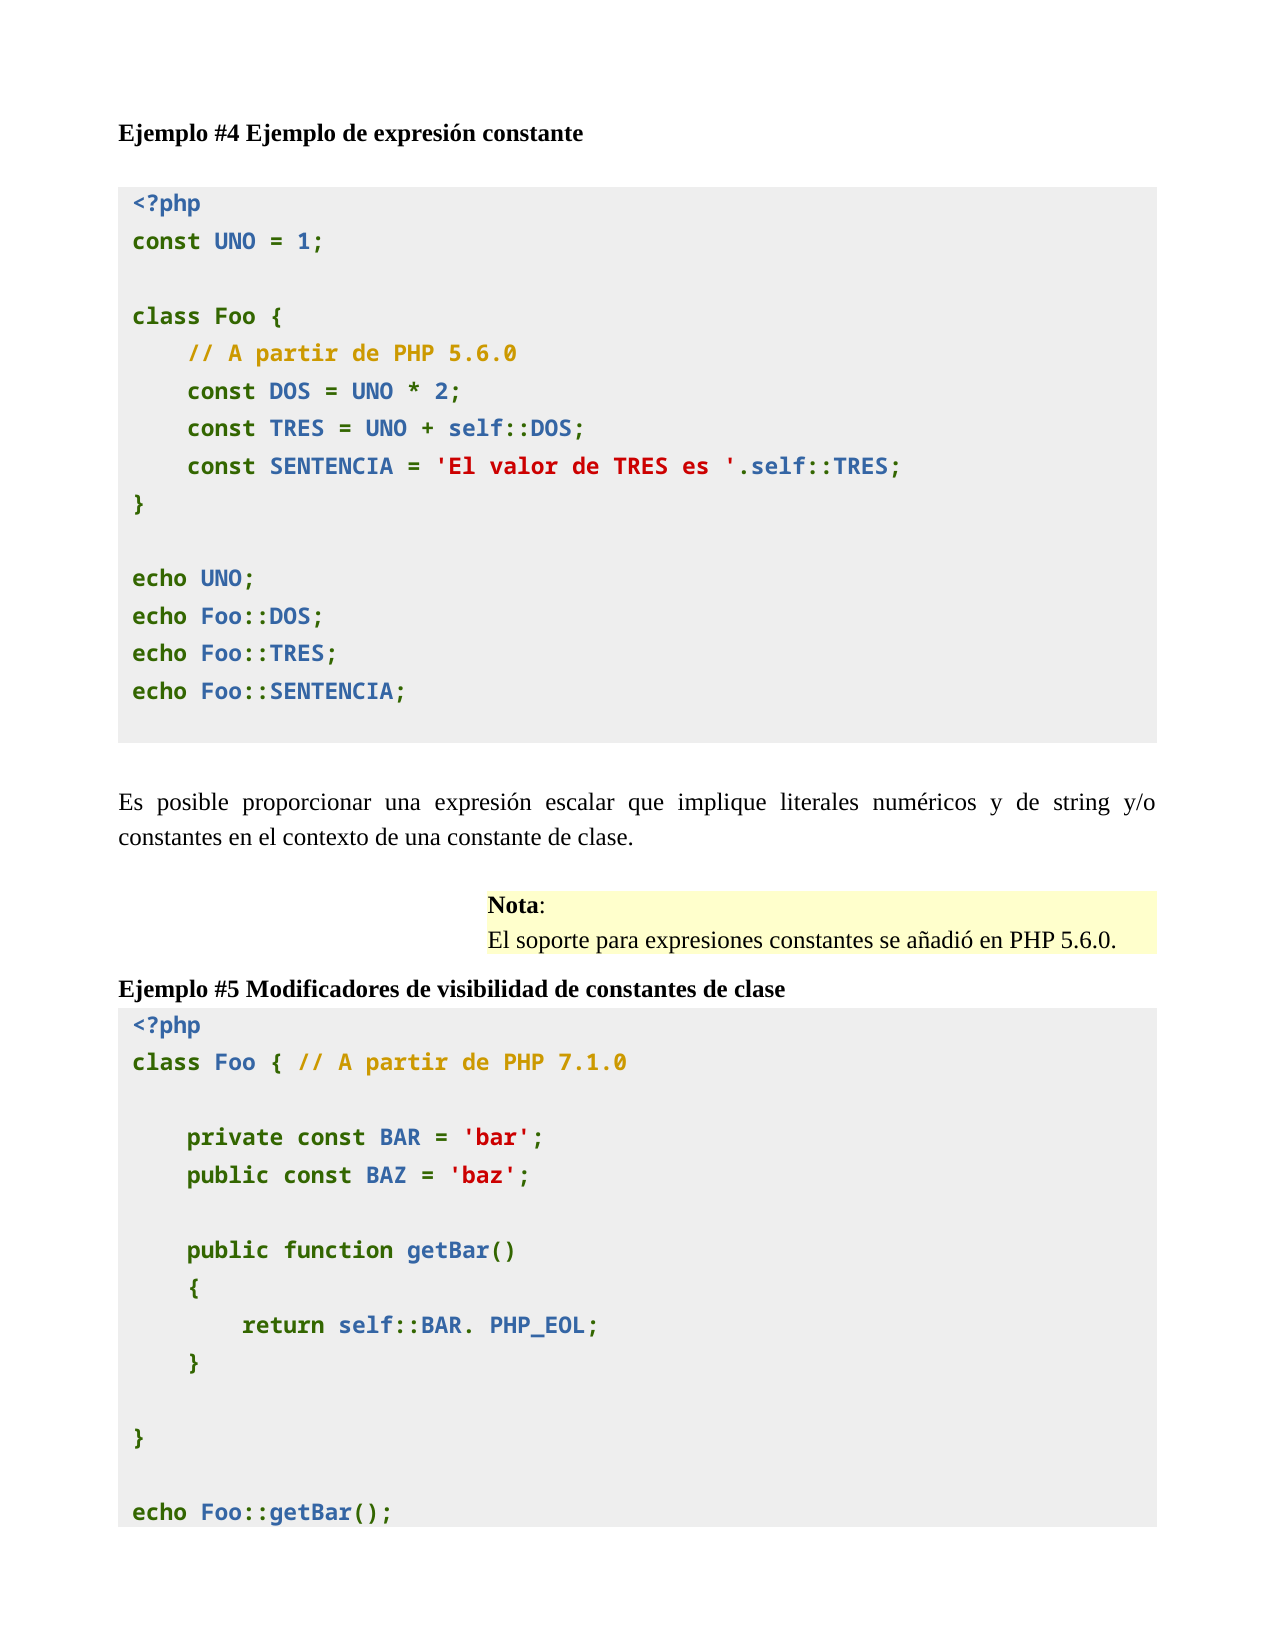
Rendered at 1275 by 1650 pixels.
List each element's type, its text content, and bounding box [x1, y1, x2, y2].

text const UNO = 1; [118, 224, 1157, 256]
text const DOS = UNO * 2; [118, 374, 1157, 406]
text } [118, 1421, 1157, 1452]
text El soporte para expresiones constantes se añadió en PHP 5.6.0. [487, 925, 1157, 954]
text echo Foo::TRES; [118, 637, 1157, 668]
text class Foo { // A partir de PHP 7.1.0 [118, 1046, 1157, 1077]
text return self::BAR. PHP_EOL; [118, 1308, 1157, 1340]
text const SENTENCIA = 'El valor de TRES es '.self::TRES; [118, 449, 1157, 481]
text private const BAR = 'bar'; [118, 1121, 1157, 1152]
text <?php [118, 1008, 1157, 1040]
text public function getBar() [118, 1233, 1157, 1265]
text Ejemplo #5 Modificadores de visibilidad de constantes de clase [118, 974, 1157, 1003]
text echo UNO; [118, 562, 1157, 593]
text { [118, 1271, 1157, 1302]
text Es posible proporcionar una expresión escalar que implique literales numéricos y de string y/o constantes en el contexto de una constante de clase. [118, 787, 1157, 850]
text } [118, 487, 1157, 518]
text echo Foo::DOS; [118, 599, 1157, 631]
text class Foo { [118, 299, 1157, 331]
text echo Foo::SENTENCIA; [118, 674, 1157, 706]
text const TRES = UNO + self::DOS; [118, 412, 1157, 443]
text Nota: [487, 891, 1157, 919]
text // A partir de PHP 5.6.0 [118, 337, 1157, 368]
text echo Foo::getBar(); [118, 1496, 1157, 1527]
text public const BAZ = 'baz'; [118, 1158, 1157, 1190]
text Ejemplo #4 Ejemplo de expresión constante [118, 118, 1157, 147]
text <?php [118, 187, 1157, 218]
text } [118, 1346, 1157, 1377]
